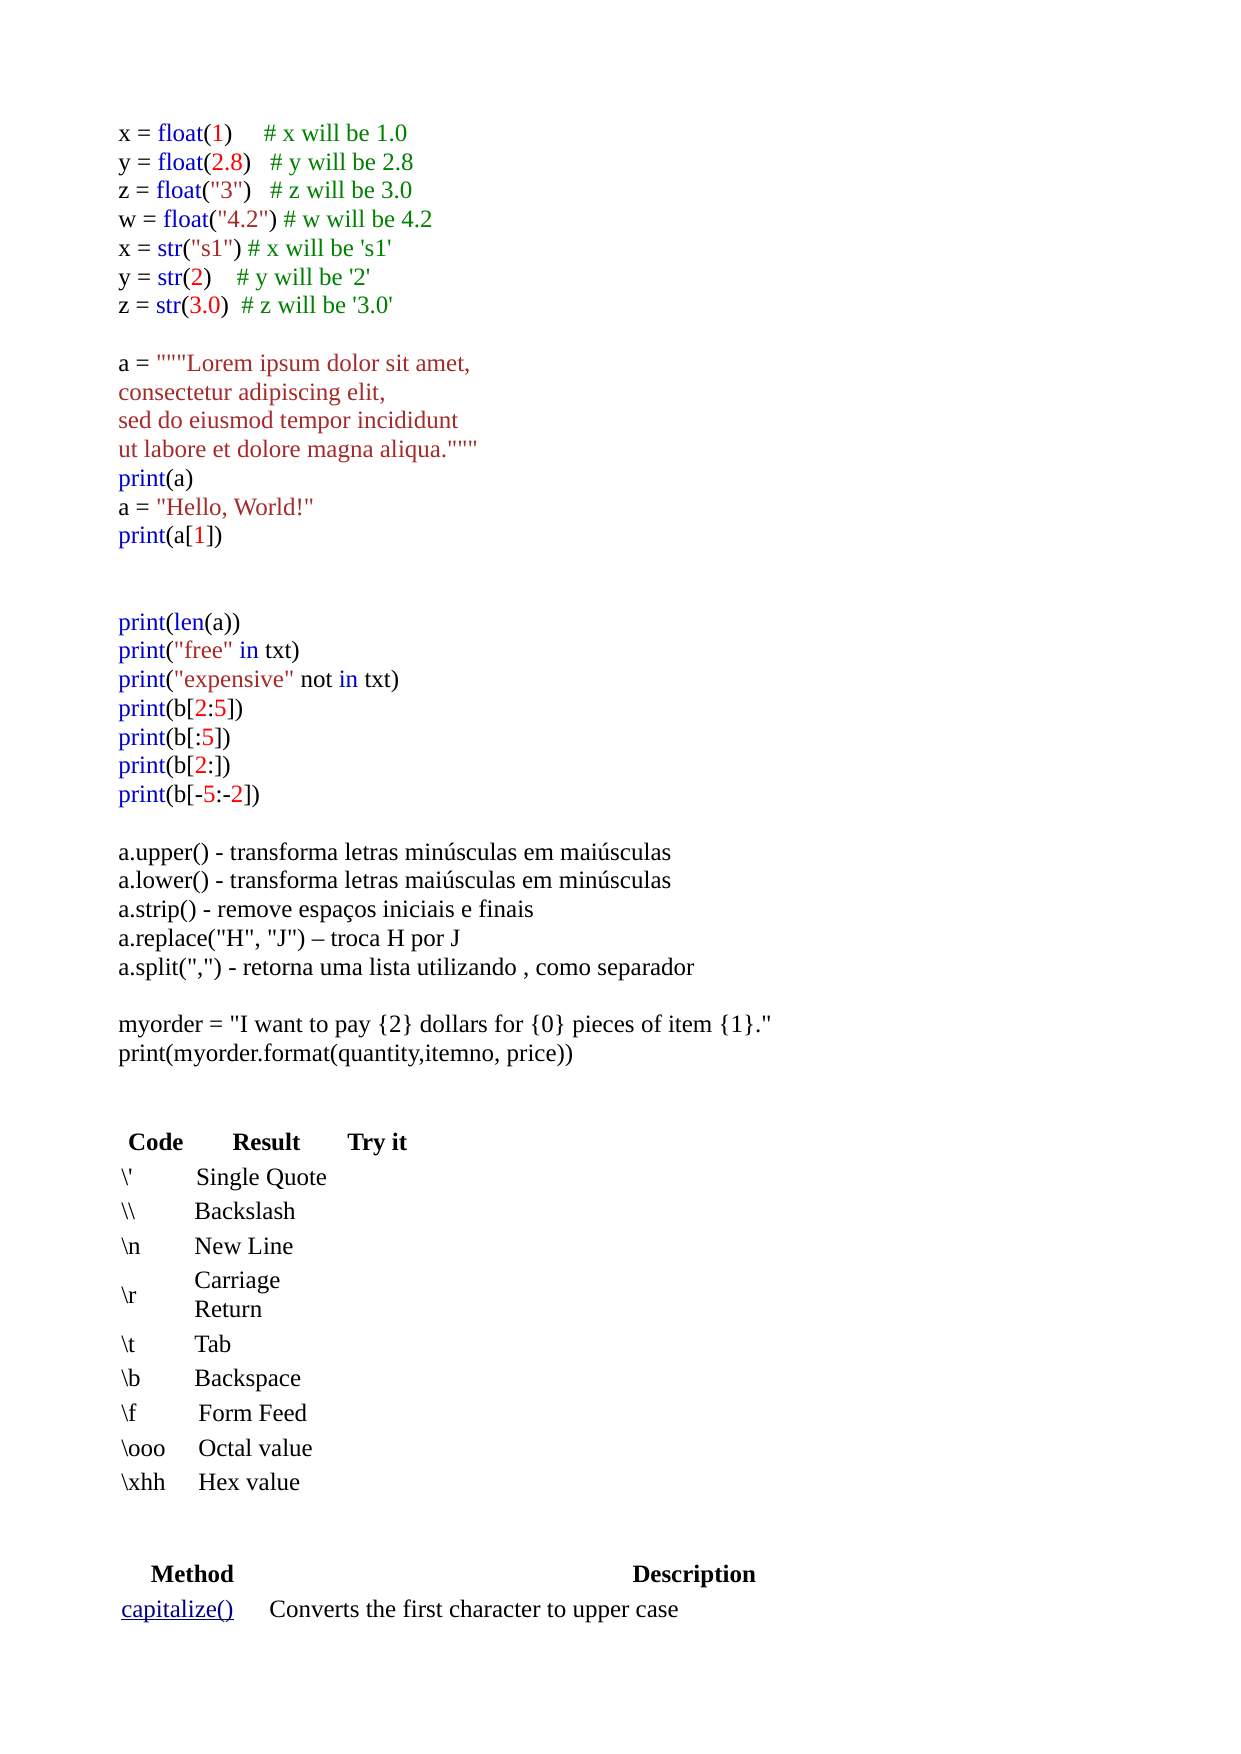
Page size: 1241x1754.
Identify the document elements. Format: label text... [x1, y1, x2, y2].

text myorder = "I want to pay {2} dollars for {0} pieces of item {1}." [118, 1009, 1122, 1038]
text a.upper() - transforma letras minúsculas em maiúsculas [118, 837, 1122, 866]
text a = """Lorem ipsum dolor sit amet, consectetur adipiscing elit, sed do eiusmod tempor incididunt ut labore et dolore magna aliqua.""" print(a) [118, 348, 1122, 492]
text print(myorder.format(quantity,itemno, price)) [118, 1038, 1122, 1067]
table_cell \n [118, 1228, 191, 1263]
text a.replace("H", "J") – troca H por J [118, 923, 1122, 952]
table_header Method [118, 1556, 266, 1591]
table_header \\ [118, 1194, 191, 1228]
table_cell [343, 1326, 414, 1361]
table_cell [343, 1430, 414, 1464]
text print(len(a)) [118, 607, 1122, 636]
table_cell [340, 1159, 414, 1193]
table_header Result [193, 1124, 340, 1159]
table_header Try it [340, 1124, 414, 1159]
table_cell capitalize() [118, 1591, 266, 1626]
table_cell Tab [191, 1326, 343, 1361]
table_cell \t [118, 1326, 191, 1361]
text print("expensive" not in txt) [118, 664, 1122, 693]
text a.split(",") - retorna uma lista utilizando , como separador [118, 952, 1122, 981]
table_cell Backspace [191, 1361, 343, 1395]
table_header \xhh [118, 1464, 195, 1499]
table_cell Carriage Return [191, 1263, 343, 1326]
table_cell Single Quote [193, 1159, 340, 1193]
table_cell Octal value [195, 1430, 343, 1464]
text a = "Hello, World!" print(a[1]) [118, 492, 1122, 549]
table_header \f [118, 1395, 195, 1430]
text x = str("s1") # x will be 's1' y = str(2) # y will be '2' z = str(3.0) # z will be '3.0' [118, 233, 1122, 319]
table_cell \ooo [118, 1430, 195, 1464]
table_cell [343, 1228, 414, 1263]
table_header Form Feed [195, 1395, 343, 1430]
text print(b[-5:-2]) [118, 779, 1122, 808]
table_header Backslash [191, 1194, 343, 1228]
table_cell \r [118, 1263, 191, 1326]
text a.strip() - remove espaços iniciais e finais [118, 894, 1122, 923]
table_cell [343, 1361, 414, 1395]
table_header [343, 1194, 414, 1228]
text x = float(1) # x will be 1.0 y = float(2.8) # y will be 2.8 z = float("3") # z will be 3.0 w = float("4.2") # w will be 4.2 [118, 118, 1122, 233]
table_cell \' [118, 1159, 193, 1193]
text print("free" in txt) [118, 636, 1122, 664]
table_cell \b [118, 1361, 191, 1395]
text print(b[2:5]) [118, 693, 1122, 722]
text a.lower() - transforma letras maiúsculas em minúsculas [118, 866, 1122, 894]
table_header Description [266, 1556, 1122, 1591]
table_header Hex value [195, 1464, 343, 1499]
table_cell New Line [191, 1228, 343, 1263]
table_cell [343, 1263, 414, 1326]
table_header Code [118, 1124, 193, 1159]
text print(b[:5]) [118, 722, 1122, 751]
text print(b[2:]) [118, 751, 1122, 779]
table_header [343, 1395, 414, 1430]
table_cell Converts the first character to upper case [266, 1591, 1122, 1626]
